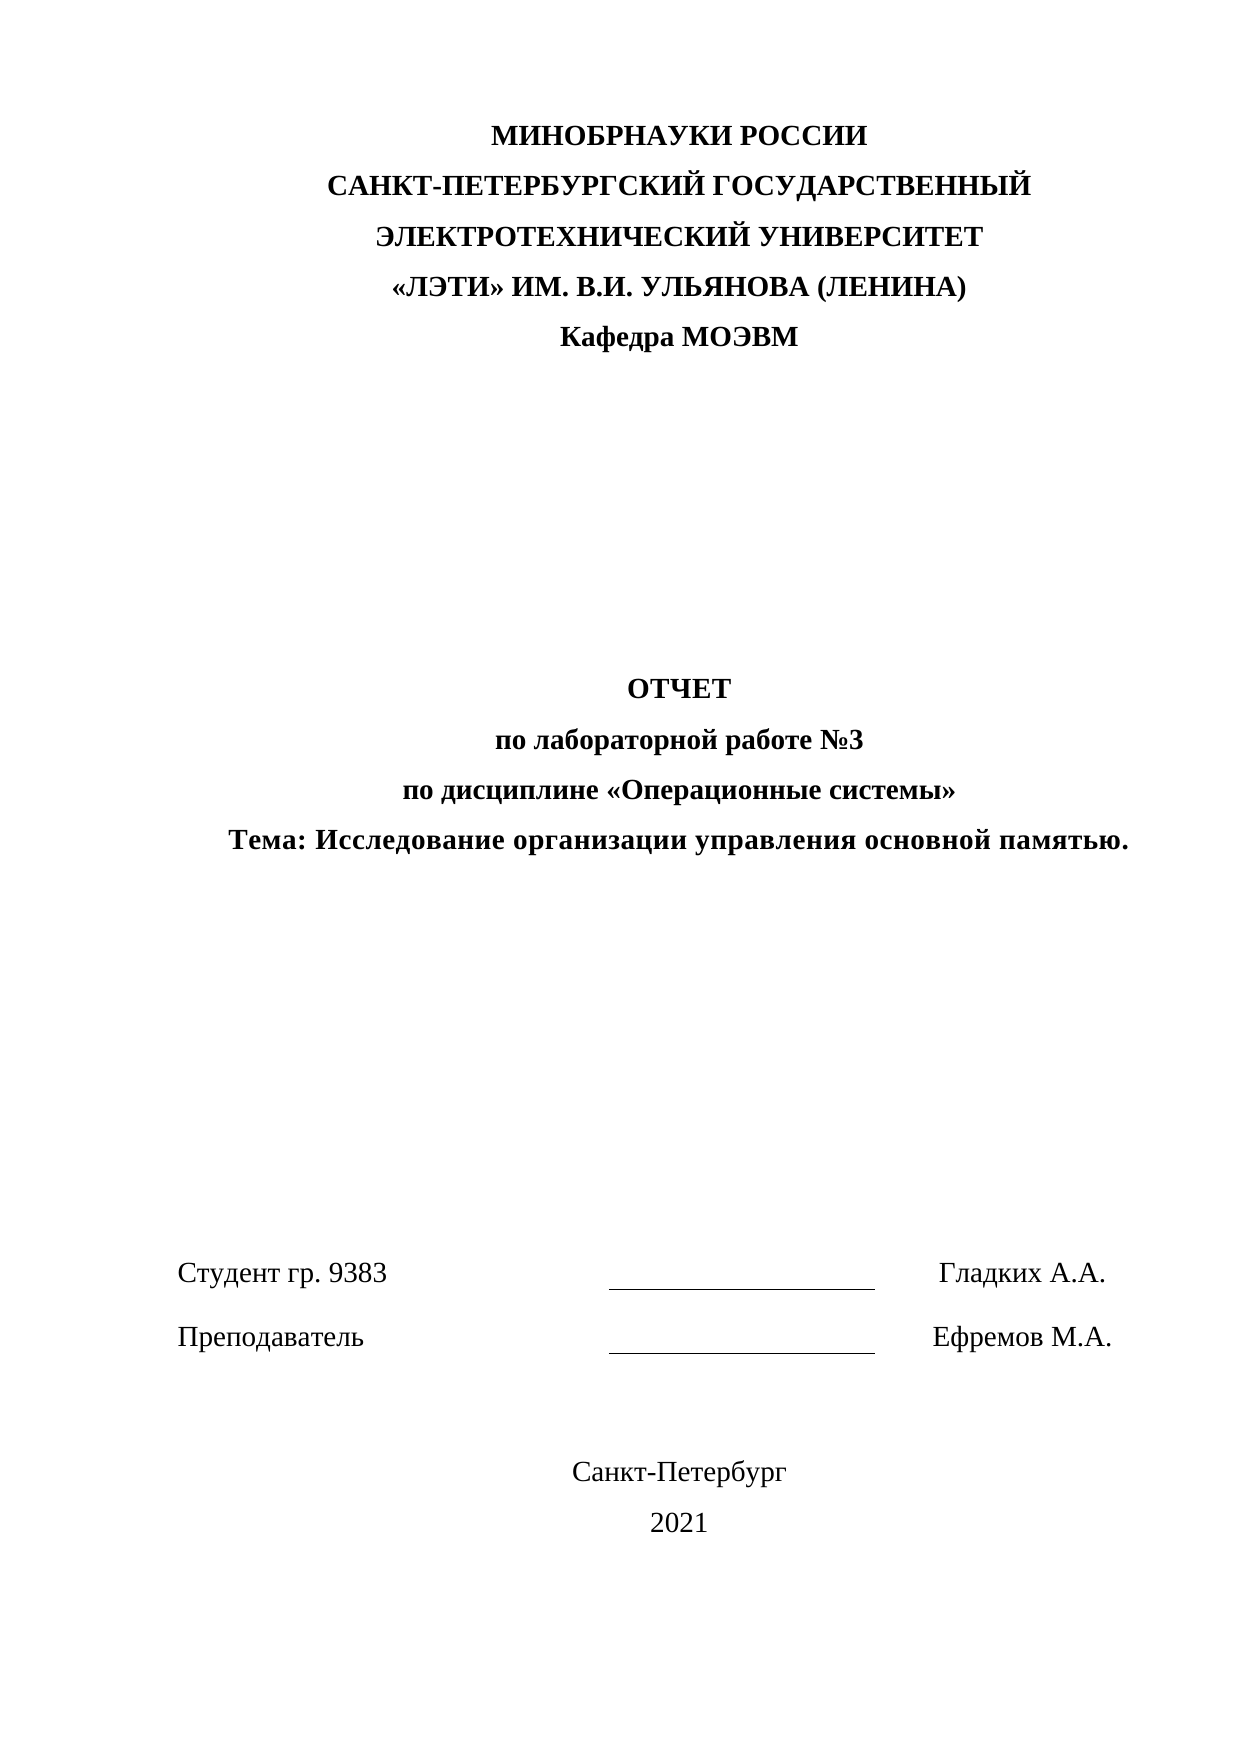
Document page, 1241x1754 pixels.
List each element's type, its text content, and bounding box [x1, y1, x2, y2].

text по дисциплине «Операционные системы» [177, 772, 1181, 806]
text «ЛЭТИ» им. В.И. Ульянова (Ленина) [177, 269, 1181, 303]
text МИНОБРНАУКИ РОССИИ [177, 118, 1181, 152]
table_header Студент гр. 9383 [166, 1225, 609, 1289]
text 2021 [177, 1505, 1181, 1538]
table_cell [609, 1290, 875, 1353]
text электротехнический университет [177, 219, 1181, 252]
table_header Гладких А.А. [875, 1225, 1170, 1289]
table_cell Ефремов М.А. [875, 1289, 1170, 1353]
text по лабораторной работе №3 [177, 722, 1181, 755]
text Санкт-Петербург [177, 1454, 1181, 1488]
table_header [609, 1225, 875, 1289]
text Тема: Исследование организации управления основной памятью. [177, 822, 1181, 856]
table_cell Преподаватель [166, 1289, 609, 1353]
text Кафедра МОЭВМ [177, 319, 1181, 353]
text Санкт-Петербургский государственный [177, 168, 1181, 202]
text отчет [177, 672, 1181, 705]
